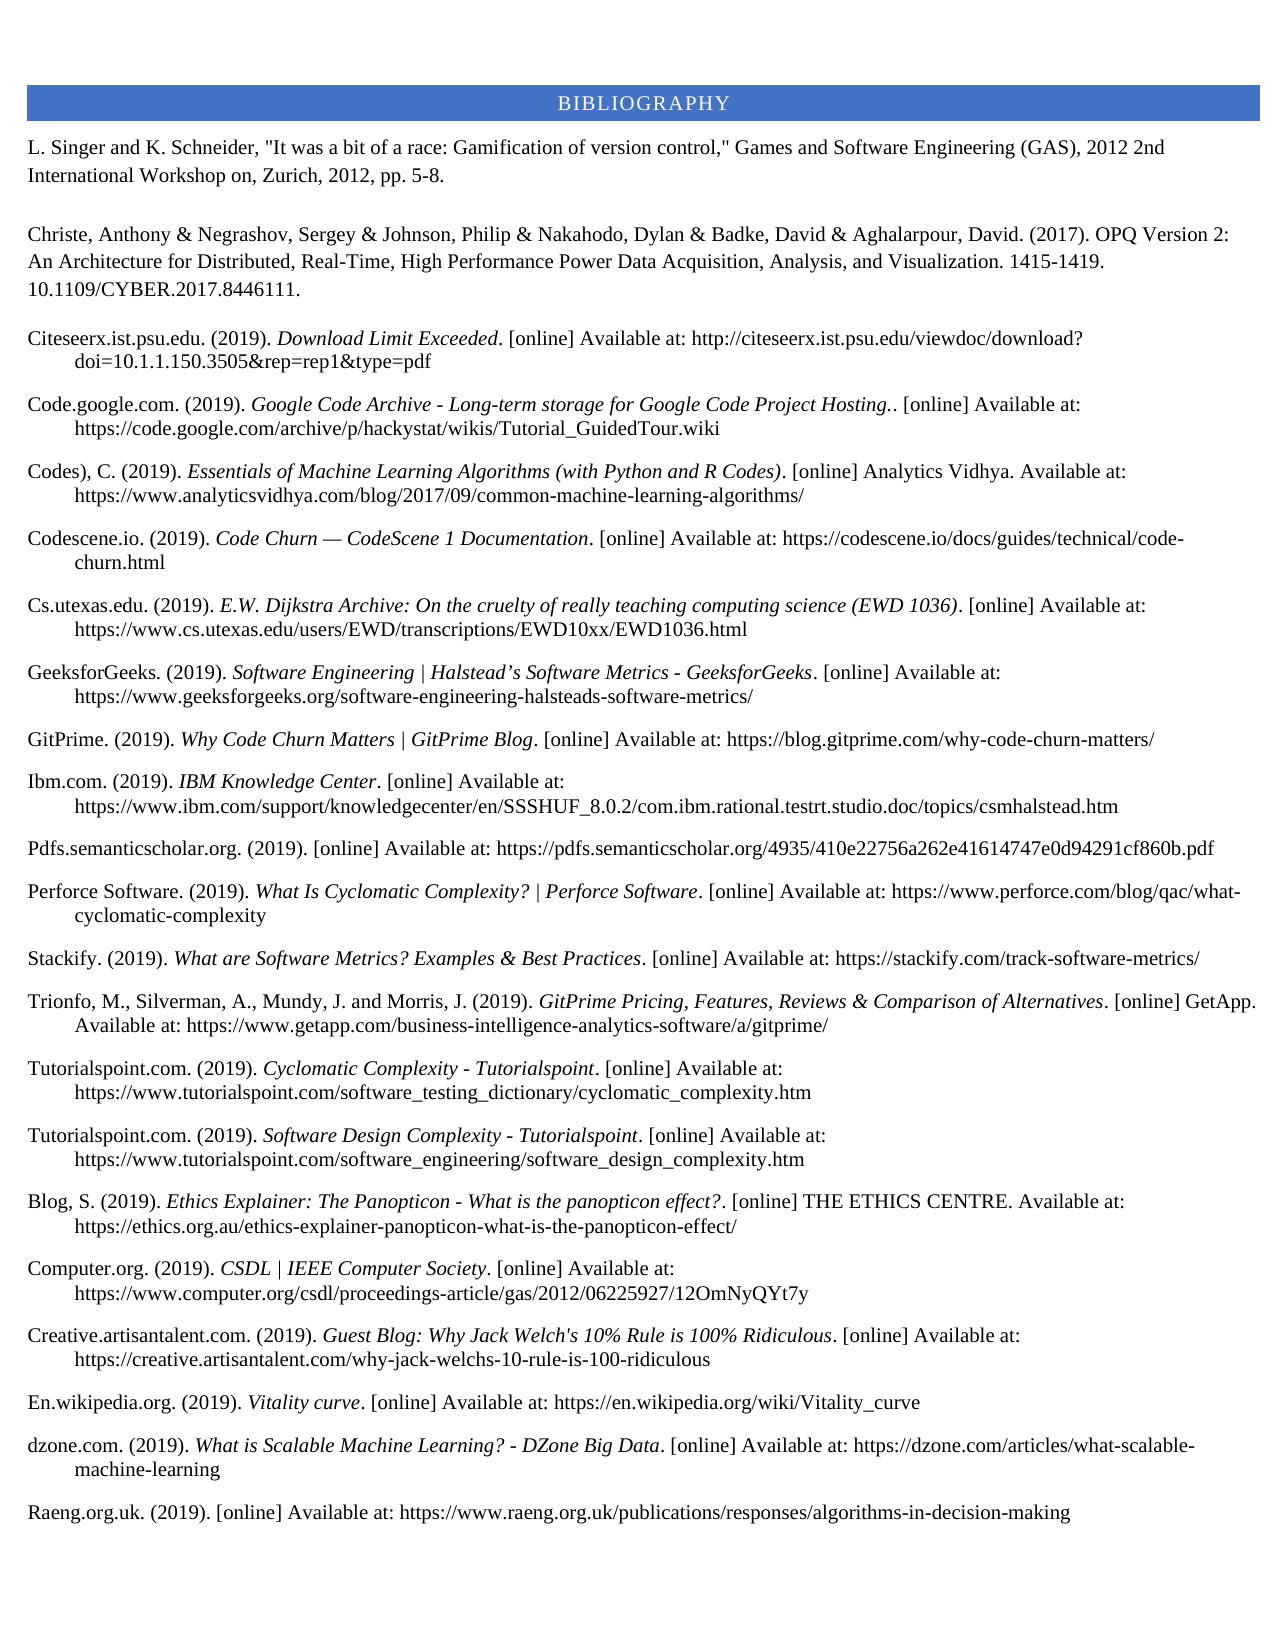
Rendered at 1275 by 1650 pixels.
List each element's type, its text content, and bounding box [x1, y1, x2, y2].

text Christe, Anthony & Negrashov, Sergey & Johnson, Philip & Nakahodo, Dylan & Badke, David & Aghalarpour, David. (2017). OPQ Version 2: An Architecture for Distributed, Real-Time, High Performance Power Data Acquisition, Analysis, and Visualization. 1415-1419. 10.1109/CYBER.2017.8446111. [27, 222, 1260, 301]
text Codescene.io. (2019). Code Churn — CodeScene 1 Documentation. [online] Available at: https://codescene.io/docs/guides/technical/code-churn.html [27, 526, 1260, 574]
text dzone.com. (2019). What is Scalable Machine Learning? - DZone Big Data. [online] Available at: https://dzone.com/articles/what-scalable-machine-learning [27, 1433, 1260, 1481]
text Stackify. (2019). What are Software Metrics? Examples & Best Practices. [online] Available at: https://stackify.com/track-software-metrics/ [27, 946, 1260, 970]
text Trionfo, M., Silverman, A., Mundy, J. and Morris, J. (2019). GitPrime Pricing, Features, Reviews & Comparison of Alternatives. [online] GetApp. Available at: https://www.getapp.com/business-intelligence-analytics-software/a/gitprime/ [27, 989, 1260, 1037]
text Code.google.com. (2019). Google Code Archive - Long-term storage for Google Code Project Hosting.. [online] Available at: https://code.google.com/archive/p/hackystat/wikis/Tutorial_GuidedTour.wiki [27, 392, 1260, 440]
subtitle Bibliography [34, 91, 1254, 115]
text Citeseerx.ist.psu.edu. (2019). Download Limit Exceeded. [online] Available at: http://citeseerx.ist.psu.edu/viewdoc/download?doi=10.1.1.150.3505&rep=rep1&type=pdf [27, 325, 1260, 373]
text Tutorialspoint.com. (2019). Cyclomatic Complexity - Tutorialspoint. [online] Available at: https://www.tutorialspoint.com/software_testing_dictionary/cyclomatic_complexity.htm [27, 1056, 1260, 1104]
text Codes), C. (2019). Essentials of Machine Learning Algorithms (with Python and R Codes). [online] Analytics Vidhya. Available at: https://www.analyticsvidhya.com/blog/2017/09/common-machine-learning-algorithms/ [27, 459, 1260, 507]
text L. Singer and K. Schneider, "It was a bit of a race: Gamification of version control," Games and Software Engineering (GAS), 2012 2nd International Workshop on, Zurich, 2012, pp. 5-8. [27, 135, 1260, 187]
text Cs.utexas.edu. (2019). E.W. Dijkstra Archive: On the cruelty of really teaching computing science (EWD 1036). [online] Available at: https://www.cs.utexas.edu/users/EWD/transcriptions/EWD10xx/EWD1036.html [27, 593, 1260, 641]
text GitPrime. (2019). Why Code Churn Matters | GitPrime Blog. [online] Available at: https://blog.gitprime.com/why-code-churn-matters/ [27, 727, 1260, 751]
text Pdfs.semanticscholar.org. (2019). [online] Available at: https://pdfs.semanticscholar.org/4935/410e22756a262e41614747e0d94291cf860b.pdf [27, 836, 1260, 860]
text En.wikipedia.org. (2019). Vitality curve. [online] Available at: https://en.wikipedia.org/wiki/Vitality_curve [27, 1390, 1260, 1414]
text Ibm.com. (2019). IBM Knowledge Center. [online] Available at: https://www.ibm.com/support/knowledgecenter/en/SSSHUF_8.0.2/com.ibm.rational.testrt.studio.doc/topics/csmhalstead.htm [27, 769, 1260, 818]
text Computer.org. (2019). CSDL | IEEE Computer Society. [online] Available at: https://www.computer.org/csdl/proceedings-article/gas/2012/06225927/12OmNyQYt7y [27, 1256, 1260, 1304]
text GeeksforGeeks. (2019). Software Engineering | Halstead’s Software Metrics - GeeksforGeeks. [online] Available at: https://www.geeksforgeeks.org/software-engineering-halsteads-software-metrics/ [27, 660, 1260, 708]
text Blog, S. (2019). Ethics Explainer: The Panopticon - What is the panopticon effect?. [online] THE ETHICS CENTRE. Available at: https://ethics.org.au/ethics-explainer-panopticon-what-is-the-panopticon-effect/ [27, 1189, 1260, 1238]
text Perforce Software. (2019). What Is Cyclomatic Complexity? | Perforce Software. [online] Available at: https://www.perforce.com/blog/qac/what-cyclomatic-complexity [27, 879, 1260, 927]
text Tutorialspoint.com. (2019). Software Design Complexity - Tutorialspoint. [online] Available at: https://www.tutorialspoint.com/software_engineering/software_design_complexity.htm [27, 1123, 1260, 1171]
text Creative.artisantalent.com. (2019). Guest Blog: Why Jack Welch's 10% Rule is 100% Ridiculous. [online] Available at: https://creative.artisantalent.com/why-jack-welchs-10-rule-is-100-ridiculous [27, 1323, 1260, 1371]
text Raeng.org.uk. (2019). [online] Available at: https://www.raeng.org.uk/publications/responses/algorithms-in-decision-making [27, 1500, 1260, 1524]
